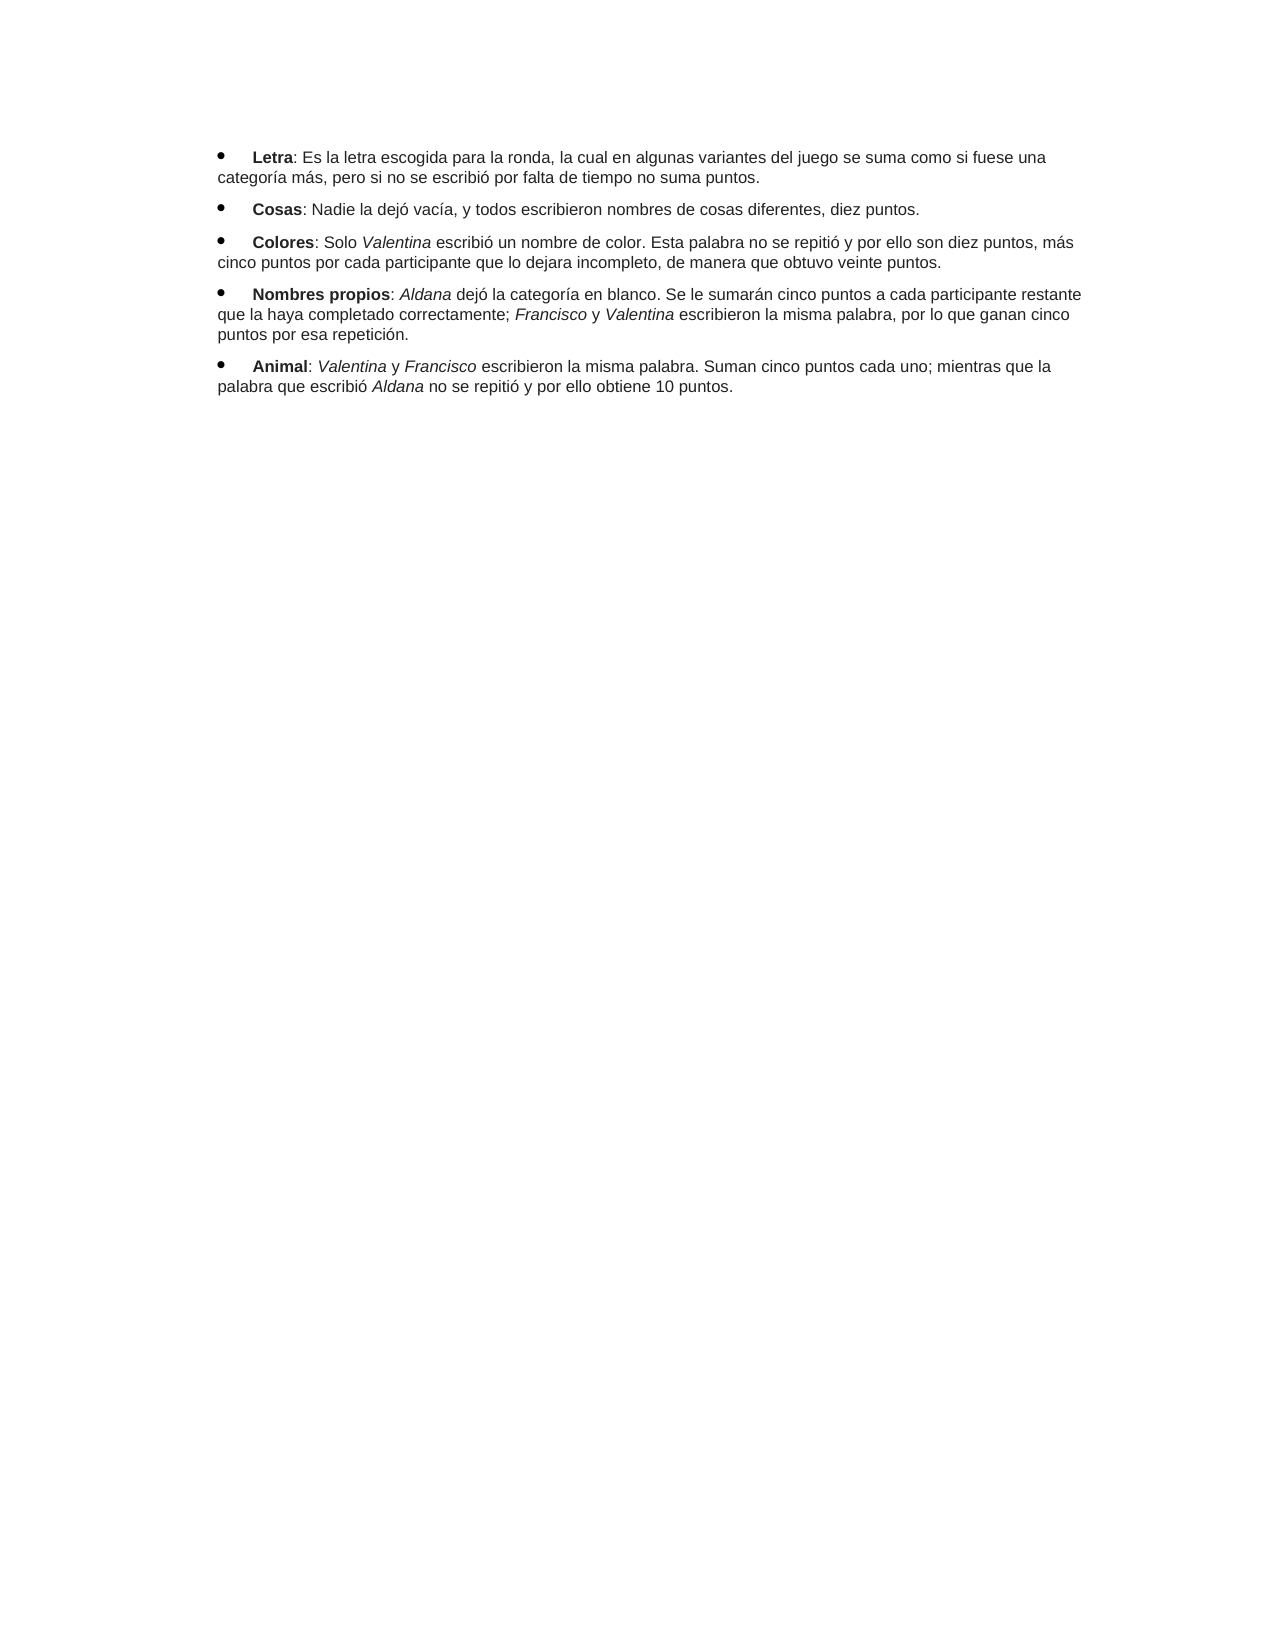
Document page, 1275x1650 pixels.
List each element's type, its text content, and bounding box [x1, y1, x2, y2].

list Nombres propios: Aldana dejó la categoría en blanco. Se le sumarán cinco puntos a cada participante restante que la haya completado correctamente; Francisco y Valentina escribieron la misma palabra, por lo que ganan cinco puntos por esa repetición. [217, 285, 1098, 343]
list Cosas: Nadie la dejó vacía, y todos escribieron nombres de cosas diferentes, diez puntos. [217, 200, 1098, 220]
list Letra: Es la letra escogida para la ronda, la cual en algunas variantes del juego se suma como si fuese una categoría más, pero si no se escribió por falta de tiempo no suma puntos. [217, 148, 1098, 187]
list Colores: Solo Valentina escribió un nombre de color. Esta palabra no se repitió y por ello son diez puntos, más cinco puntos por cada participante que lo dejara incompleto, de manera que obtuvo veinte puntos. [217, 233, 1098, 272]
list Animal: Valentina y Francisco escribieron la misma palabra. Suman cinco puntos cada uno; mientras que la palabra que escribió Aldana no se repitió y por ello obtiene 10 puntos. [217, 356, 1098, 396]
